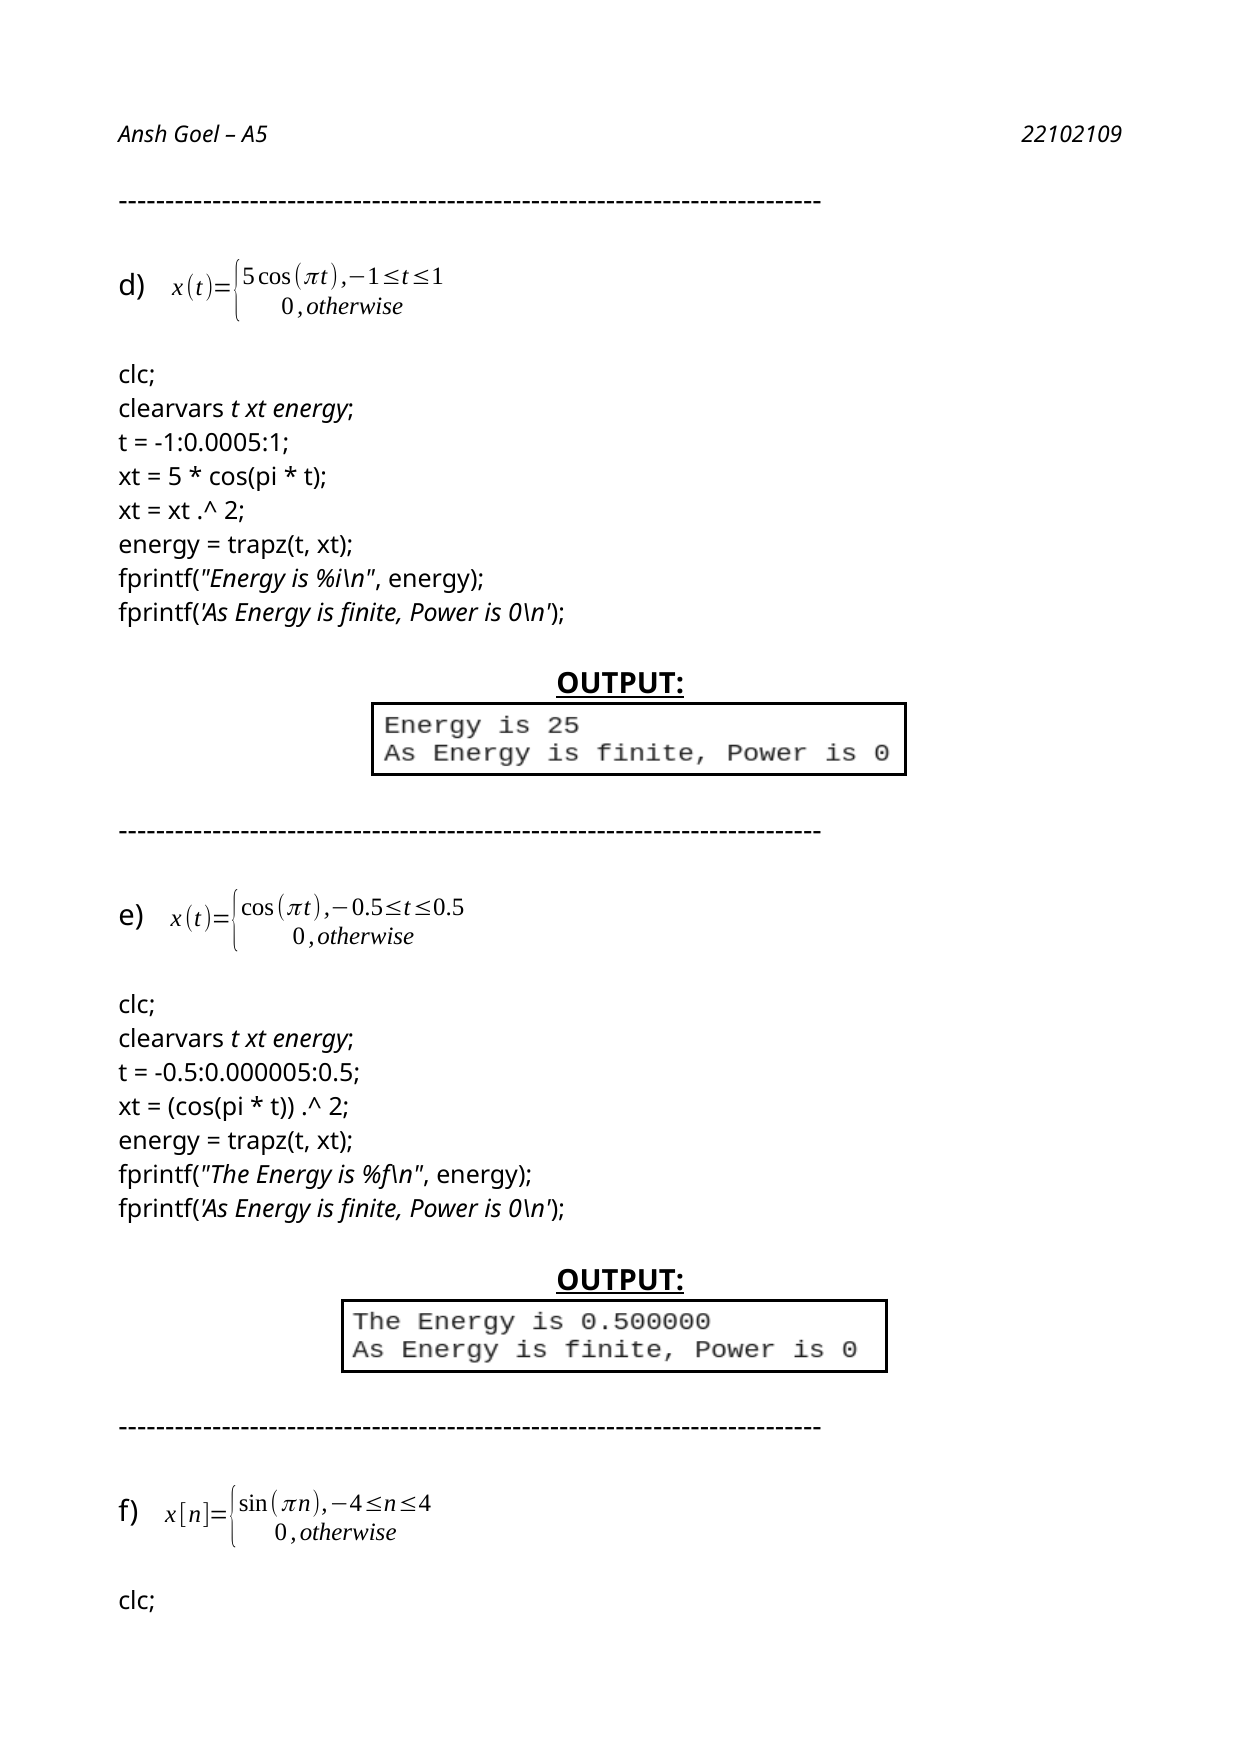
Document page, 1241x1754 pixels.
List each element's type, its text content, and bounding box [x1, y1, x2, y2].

text d) [118, 258, 1122, 323]
text fprintf("Energy is %i\n", energy); [118, 561, 1122, 595]
picture [347, 1304, 882, 1368]
text clearvars t xt energy; [118, 1021, 1122, 1055]
text energy = trapz(t, xt); [118, 1123, 1122, 1157]
text --------------------------------------------------------------------------- [118, 179, 1122, 218]
text OUTPUT: [118, 1259, 1122, 1298]
text t = -0.5:0.000005:0.5; [118, 1055, 1122, 1089]
text clearvars t xt energy; [118, 391, 1122, 425]
text fprintf('As Energy is finite, Power is 0\n'); [118, 595, 1122, 629]
text e) [118, 888, 1122, 953]
text xt = 5 * cos(pi * t); [118, 459, 1122, 493]
text clc; [118, 1583, 1122, 1617]
text t = -1:0.0005:1; [118, 425, 1122, 459]
text f) [118, 1484, 1122, 1549]
text clc; [118, 357, 1122, 391]
text --------------------------------------------------------------------------- [118, 1405, 1122, 1445]
text OUTPUT: [118, 663, 1122, 702]
text xt = xt .^ 2; [118, 493, 1122, 527]
text --------------------------------------------------------------------------- [118, 809, 1122, 849]
text fprintf("The Energy is %f\n", energy); [118, 1157, 1122, 1191]
text xt = (cos(pi * t)) .^ 2; [118, 1089, 1122, 1123]
picture [377, 708, 902, 770]
text energy = trapz(t, xt); [118, 527, 1122, 561]
text clc; [118, 987, 1122, 1021]
text fprintf('As Energy is finite, Power is 0\n'); [118, 1191, 1122, 1225]
